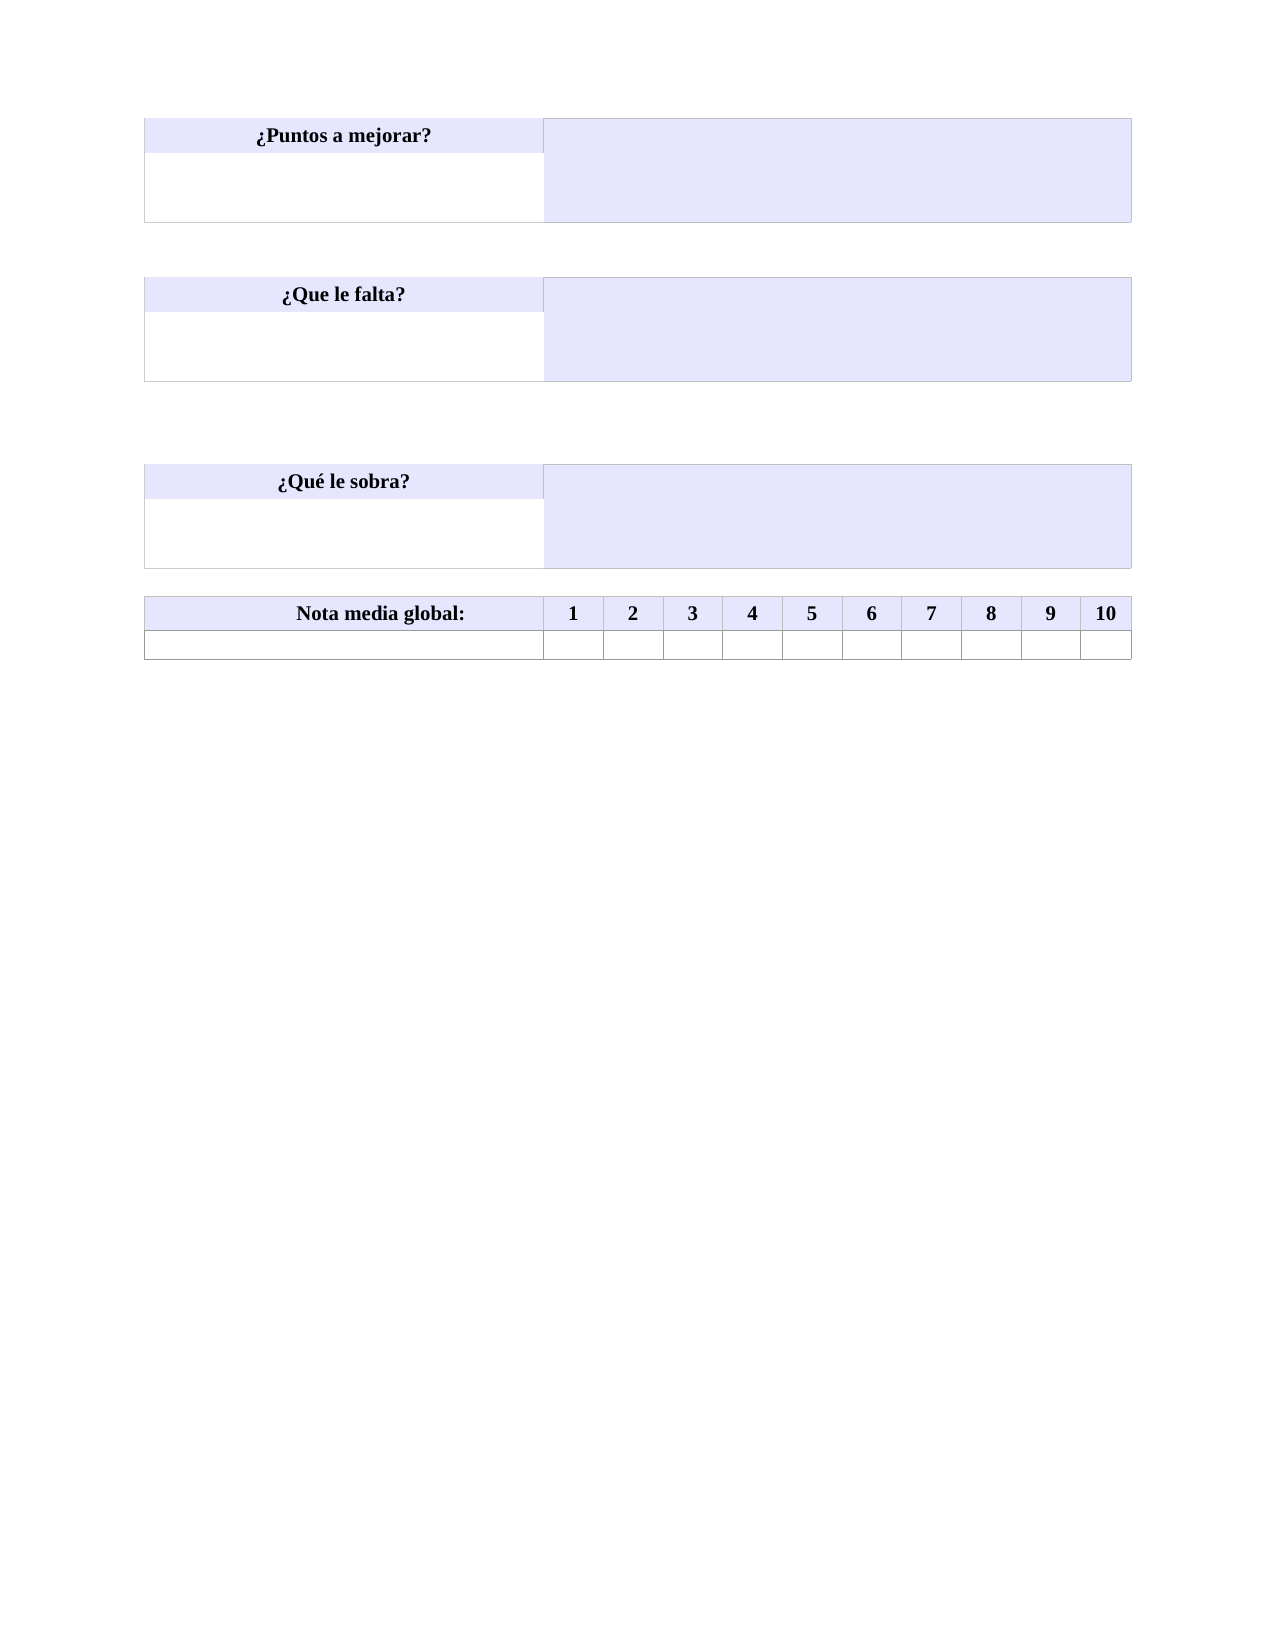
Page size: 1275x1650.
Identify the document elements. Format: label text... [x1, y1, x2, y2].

table_header 9 [1022, 597, 1080, 630]
table_cell [145, 312, 543, 381]
table_header ¿Que le falta? [145, 277, 543, 312]
table_cell [962, 631, 1021, 659]
table_cell [604, 631, 663, 659]
table_header Nota media global: [145, 597, 543, 630]
table_header [544, 119, 1131, 222]
table_header ¿Puntos a mejorar? [145, 118, 543, 153]
table_cell [145, 631, 543, 659]
table_header ¿Qué le sobra? [145, 464, 543, 499]
table_cell [664, 631, 722, 659]
table_cell [902, 631, 961, 659]
table_header 3 [664, 597, 722, 630]
table_header [544, 278, 1131, 381]
table_header 1 [544, 597, 603, 630]
table_header [544, 465, 1131, 568]
table_cell [544, 631, 603, 659]
table_cell [1081, 631, 1131, 659]
table_cell [843, 631, 901, 659]
table_cell [145, 153, 543, 222]
table_cell [783, 631, 842, 659]
table_header 5 [783, 597, 842, 630]
table_cell [723, 631, 782, 659]
table_header 2 [604, 597, 663, 630]
table_cell [145, 499, 543, 568]
table_header 7 [902, 597, 961, 630]
table_cell [1022, 631, 1080, 659]
table_header 6 [843, 597, 901, 630]
table_header 10 [1081, 597, 1131, 630]
table_header 8 [962, 597, 1021, 630]
table_header 4 [723, 597, 782, 630]
